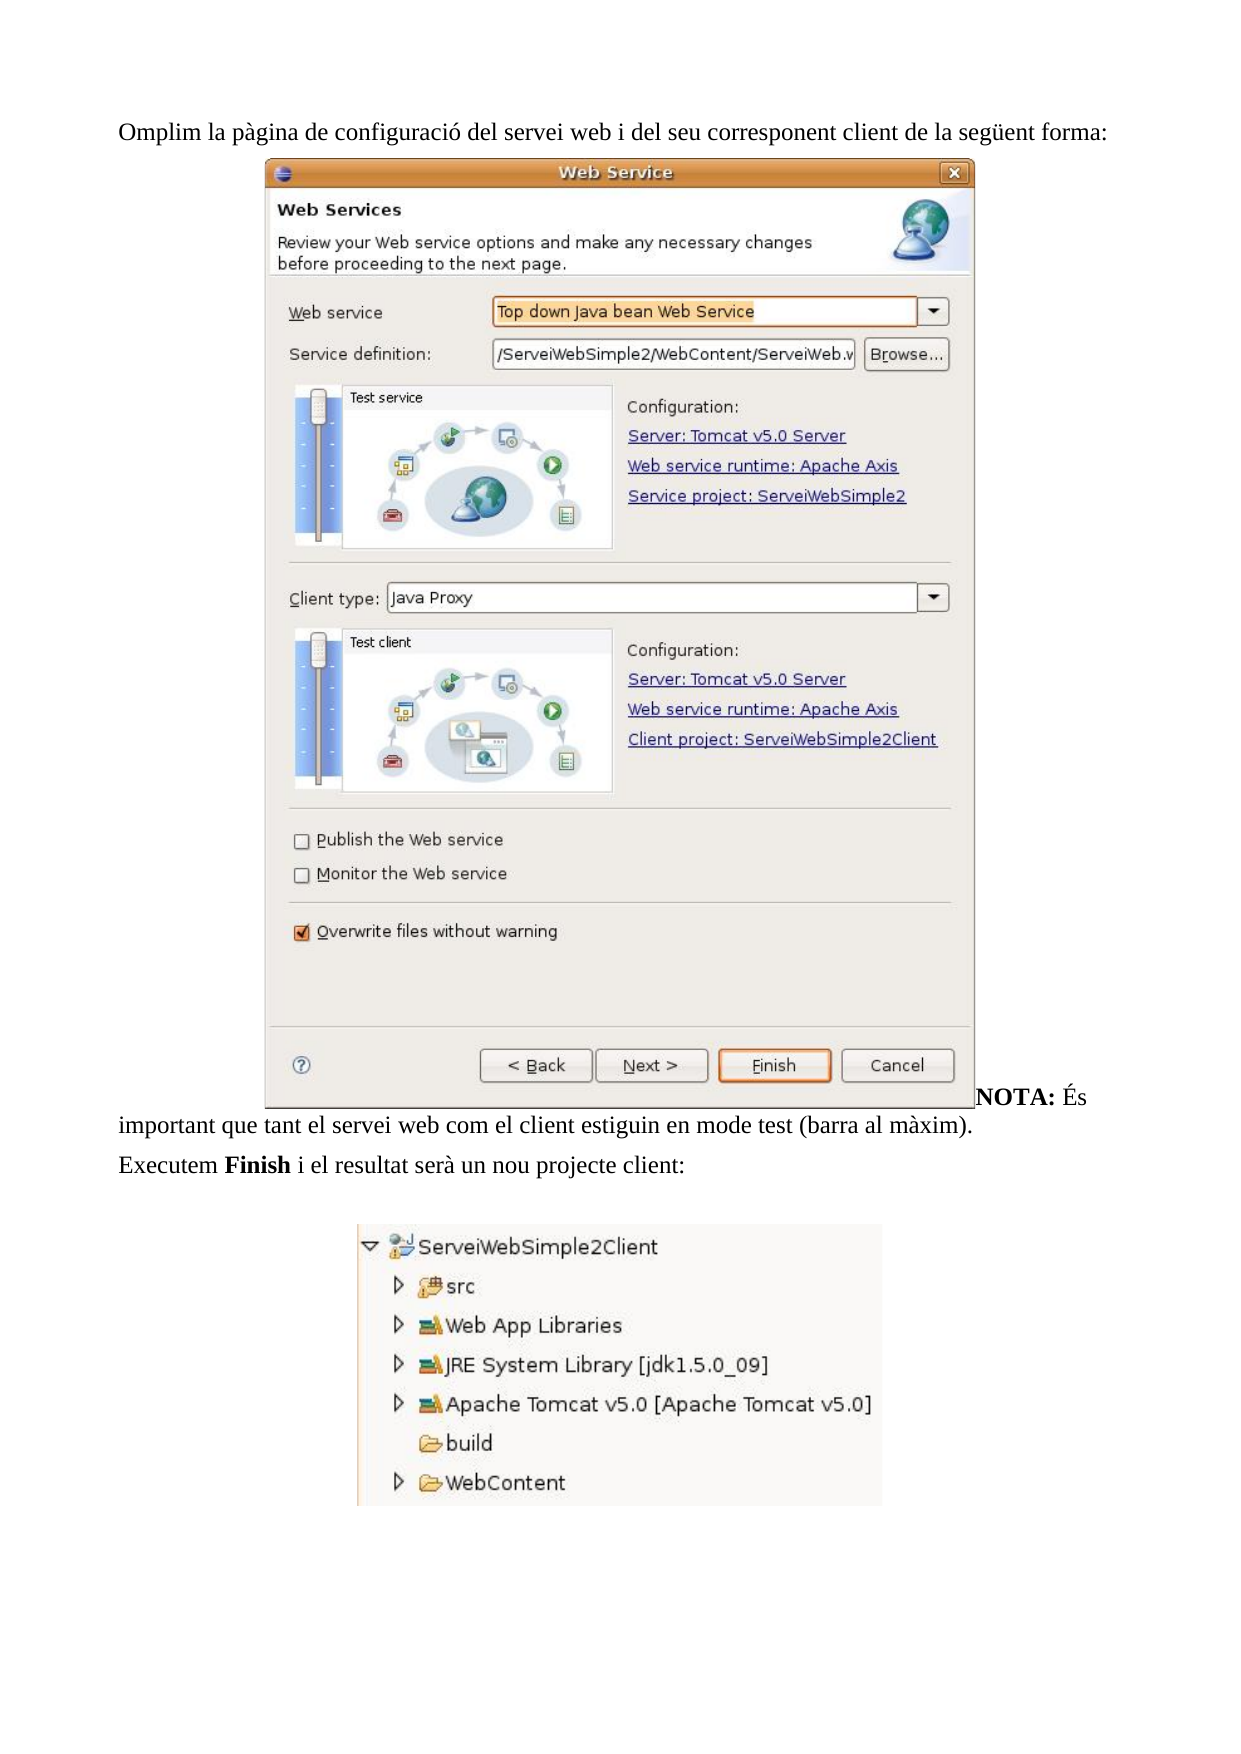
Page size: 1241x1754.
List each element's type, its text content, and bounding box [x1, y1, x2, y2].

picture [357, 1224, 883, 1506]
text Omplim la pàgina de configuració del servei web i del seu corresponent client de la següent forma: [118, 118, 1122, 146]
picture [264, 158, 976, 1109]
text NOTA: És important que tant el servei web com el client estiguin en mode test (barra al màxim). [118, 1083, 1122, 1138]
text Executem Finish i el resultat serà un nou projecte client: [118, 1151, 1122, 1179]
